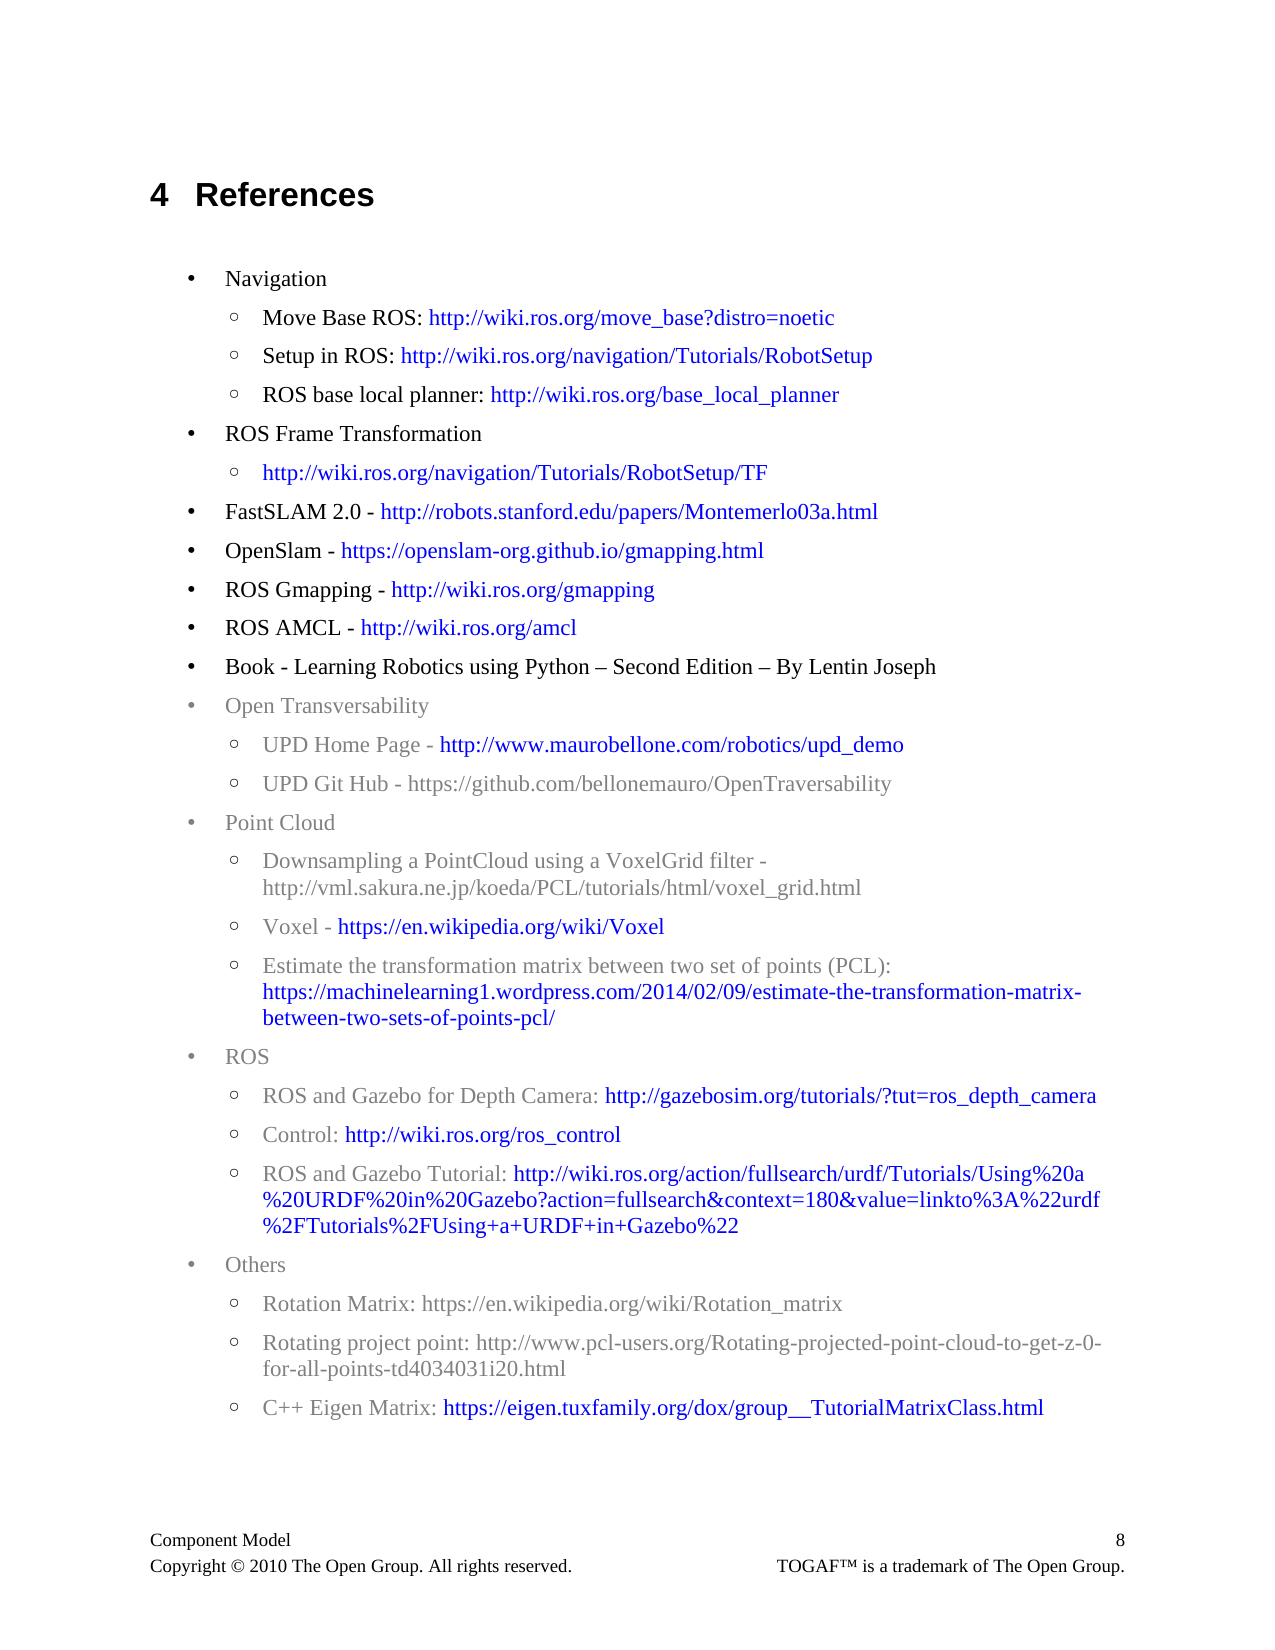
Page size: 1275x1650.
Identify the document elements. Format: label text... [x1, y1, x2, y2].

list Rotating project point: http://www.pcl-users.org/Rotating-projected-point-cloud-to-get-z-0-for-all-points-td4034031i20.html [225, 1329, 1125, 1382]
list ROS Gmapping - http://wiki.ros.org/gmapping [187, 576, 1125, 602]
list ROS and Gazebo Tutorial: http://wiki.ros.org/action/fullsearch/urdf/Tutorials/Using%20a%20URDF%20in%20Gazebo?action=fullsearch&context=180&value=linkto%3A%22urdf%2FTutorials%2FUsing+a+URDF+in+Gazebo%22 [225, 1160, 1125, 1239]
list ROS [187, 1043, 1125, 1069]
list Rotation Matrix: https://en.wikipedia.org/wiki/Rotation_matrix [225, 1290, 1125, 1317]
list Control: http://wiki.ros.org/ros_control [225, 1121, 1125, 1147]
subtitle References [150, 175, 1125, 213]
list UPD Git Hub - https://github.com/bellonemauro/OpenTraversability [225, 770, 1125, 796]
list FastSLAM 2.0 - http://robots.stanford.edu/papers/Montemerlo03a.html [187, 498, 1125, 524]
list Downsampling a PointCloud using a VoxelGrid filter - http://vml.sakura.ne.jp/koeda/PCL/tutorials/html/voxel_grid.html [225, 848, 1125, 900]
list Open Transversability [187, 692, 1125, 718]
list ROS AMCL - http://wiki.ros.org/amcl [187, 614, 1125, 641]
list http://wiki.ros.org/navigation/Tutorials/RobotSetup/TF [225, 459, 1125, 485]
list Point Cloud [187, 809, 1125, 835]
list Others [187, 1251, 1125, 1278]
list ROS Frame Transformation [187, 420, 1125, 447]
list Navigation [187, 265, 1125, 291]
list UPD Home Page - http://www.maurobellone.com/robotics/upd_demo [225, 731, 1125, 757]
list Voxel - https://en.wikipedia.org/wiki/Voxel [225, 913, 1125, 939]
list ROS base local planner: http://wiki.ros.org/base_local_planner [225, 381, 1125, 408]
list OpenSlam - https://openslam-org.github.io/gmapping.html [187, 537, 1125, 563]
list Estimate the transformation matrix between two set of points (PCL): https://machinelearning1.wordpress.com/2014/02/09/estimate-the-transformation-matrix-between-two-sets-of-points-pcl/ [225, 952, 1125, 1031]
list Setup in ROS: http://wiki.ros.org/navigation/Tutorials/RobotSetup [225, 342, 1125, 369]
list ROS and Gazebo for Depth Camera: http://gazebosim.org/tutorials/?tut=ros_depth_camera [225, 1082, 1125, 1108]
list Book - Learning Robotics using Python – Second Edition – By Lentin Joseph [187, 653, 1125, 680]
list C++ Eigen Matrix: https://eigen.tuxfamily.org/dox/group__TutorialMatrixClass.html [225, 1394, 1125, 1421]
list Move Base ROS: http://wiki.ros.org/move_base?distro=noetic [225, 304, 1125, 330]
